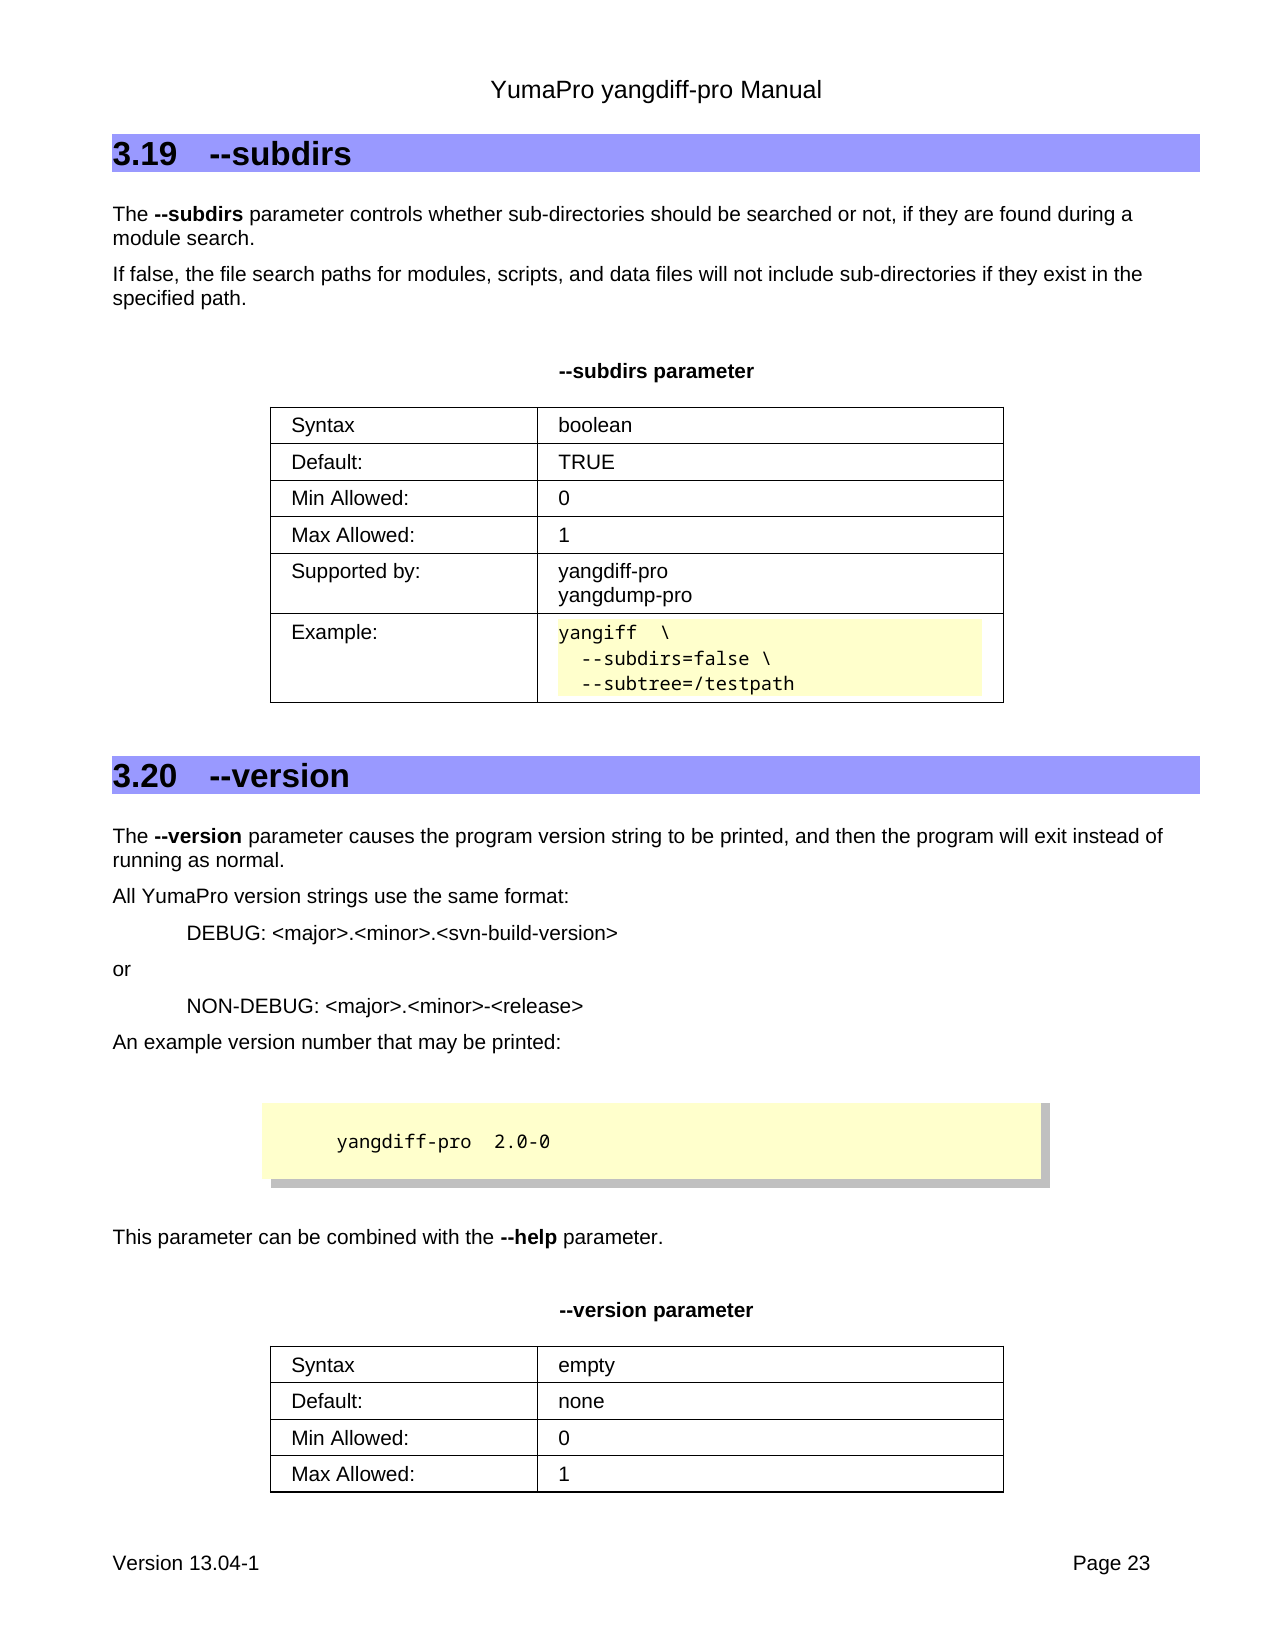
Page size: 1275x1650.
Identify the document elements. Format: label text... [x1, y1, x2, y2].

table_cell Example: [271, 614, 537, 702]
table_cell 0 [538, 1420, 1003, 1455]
table_cell Default: [271, 1383, 537, 1418]
text DEBUG: <major>.<minor>.<svn-build-version> [112, 921, 1200, 944]
table_header empty [538, 1347, 1003, 1382]
text All YumaPro version strings use the same format: [112, 884, 1200, 908]
text The --version parameter causes the program version string to be printed, and then the program will exit instead of running as normal. [112, 824, 1200, 872]
subtitle --version [112, 756, 1200, 794]
text This parameter can be combined with the --help parameter. [112, 1225, 1200, 1249]
text If false, the file search paths for modules, scripts, and data files will not include sub-directories if they exist in the specified path. [112, 262, 1200, 310]
table_cell TRUE [538, 444, 1003, 479]
subtitle --subdirs parameter [127, 359, 1185, 383]
table_cell none [538, 1383, 1003, 1418]
table_cell yangiff \ --subdirs=false \ --subtree=/testpath [538, 614, 1003, 702]
table_header Syntax [271, 408, 537, 443]
table_cell Max Allowed: [271, 1456, 537, 1491]
table_header Syntax [271, 1347, 537, 1382]
table_cell Supported by: [271, 554, 537, 613]
table_cell Min Allowed: [271, 1420, 537, 1455]
text NON-DEBUG: <major>.<minor>-<release> [112, 993, 1200, 1017]
text yangdiff-pro 2.0-0 [262, 1128, 1041, 1154]
table_cell 1 [538, 1456, 1003, 1491]
subtitle --subdirs [112, 134, 1200, 172]
table_cell 0 [538, 481, 1003, 516]
table_header boolean [538, 408, 1003, 443]
table_cell Default: [271, 444, 537, 479]
table_cell 1 [538, 517, 1003, 552]
text An example version number that may be printed: [112, 1030, 1200, 1054]
text or [112, 957, 1200, 981]
table_cell yangdiff-pro yangdump-pro [538, 554, 1003, 613]
table_cell Max Allowed: [271, 517, 537, 552]
table_cell Min Allowed: [271, 481, 537, 516]
subtitle --version parameter [127, 1298, 1185, 1322]
text The --subdirs parameter controls whether sub-directories should be searched or not, if they are found during a module search. [112, 201, 1200, 249]
